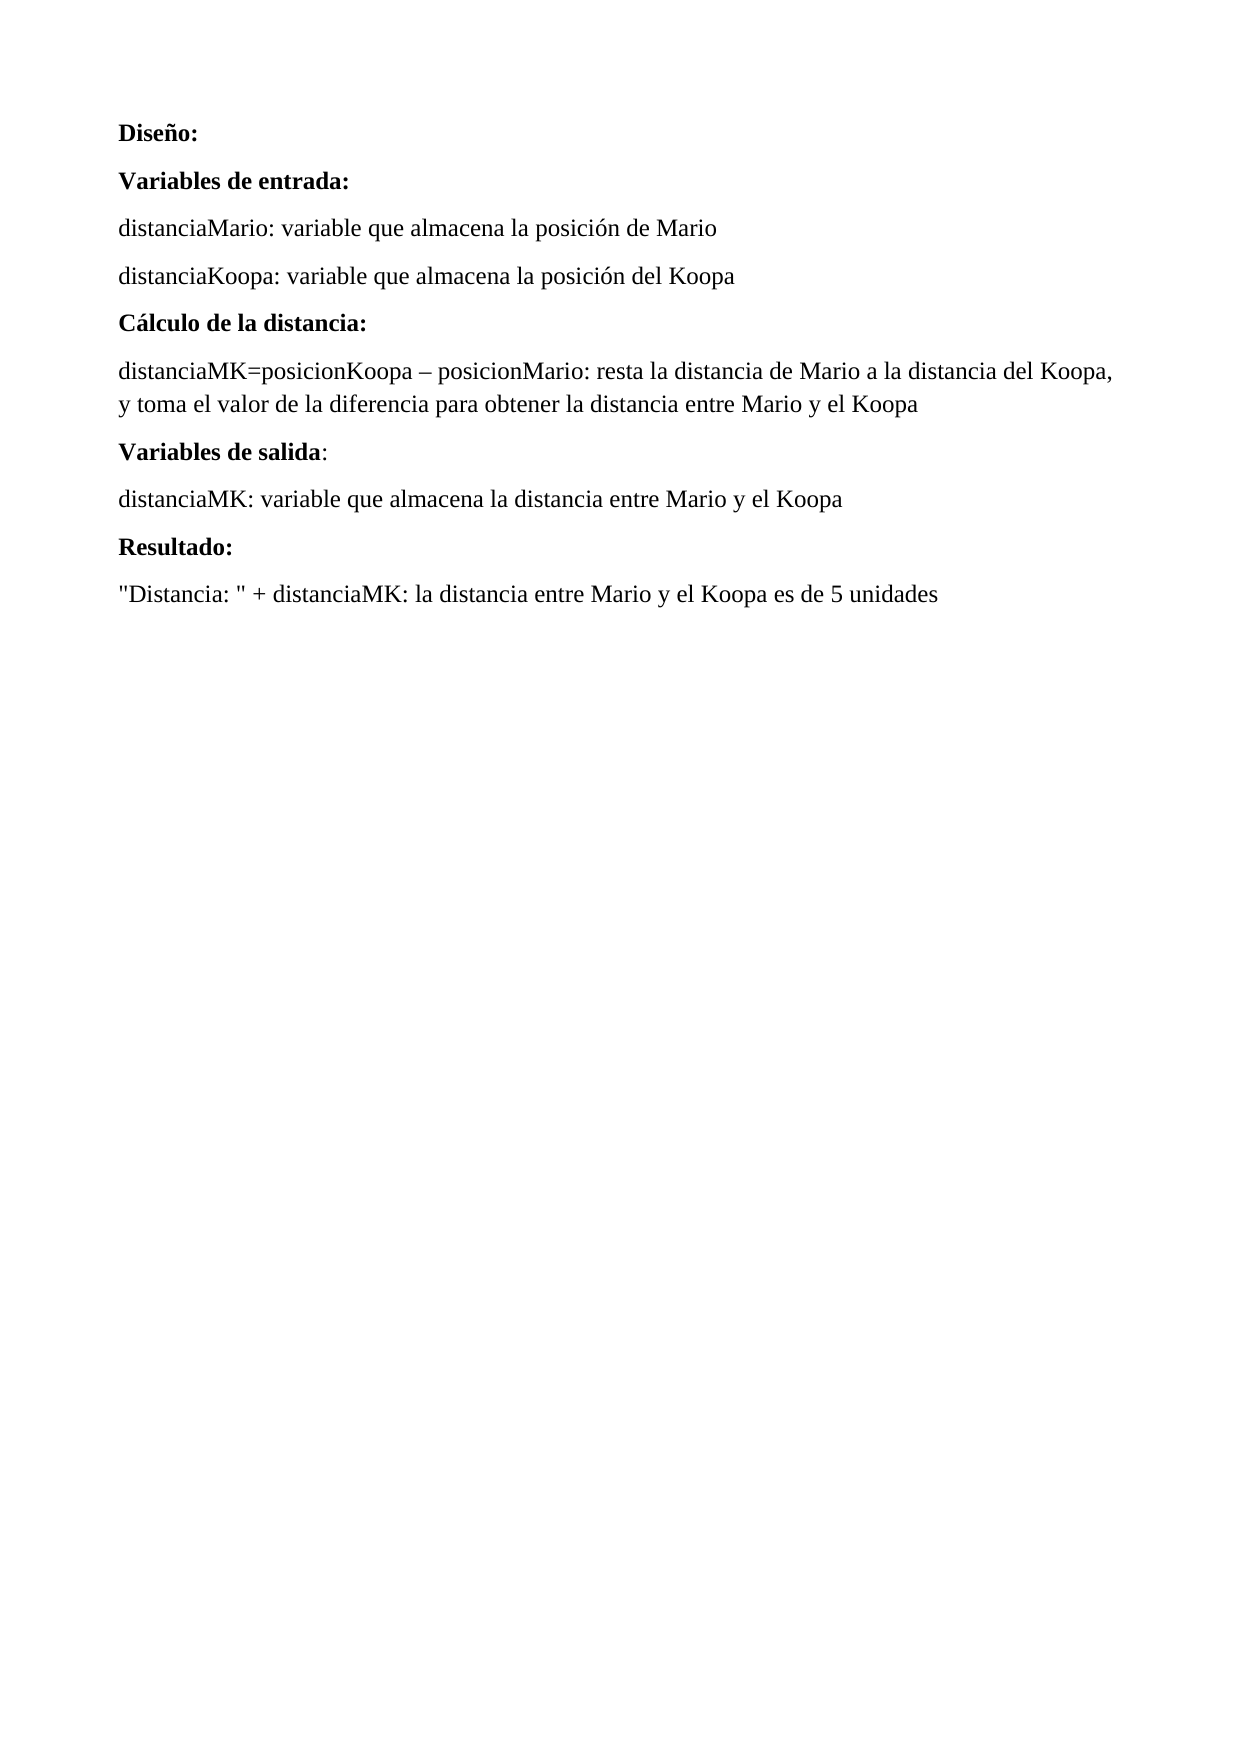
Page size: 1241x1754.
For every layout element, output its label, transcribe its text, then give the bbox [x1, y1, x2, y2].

text "Distancia: " + distanciaMK: la distancia entre Mario y el Koopa es de 5 unidades [118, 579, 1122, 608]
text distanciaMario: variable que almacena la posición de Mario [118, 213, 1122, 242]
text Resultado: [118, 532, 1122, 561]
text Variables de entrada: [118, 166, 1122, 194]
text Cálculo de la distancia: [118, 308, 1122, 337]
text distanciaMK: variable que almacena la distancia entre Mario y el Koopa [118, 484, 1122, 513]
text distanciaMK=posicionKoopa – posicionMario: resta la distancia de Mario a la distancia del Koopa, y toma el valor de la diferencia para obtener la distancia entre Mario y el Koopa [118, 356, 1122, 418]
text distanciaKoopa: variable que almacena la posición del Koopa [118, 261, 1122, 290]
text Diseño: [118, 118, 1122, 147]
text Variables de salida: [118, 437, 1122, 466]
